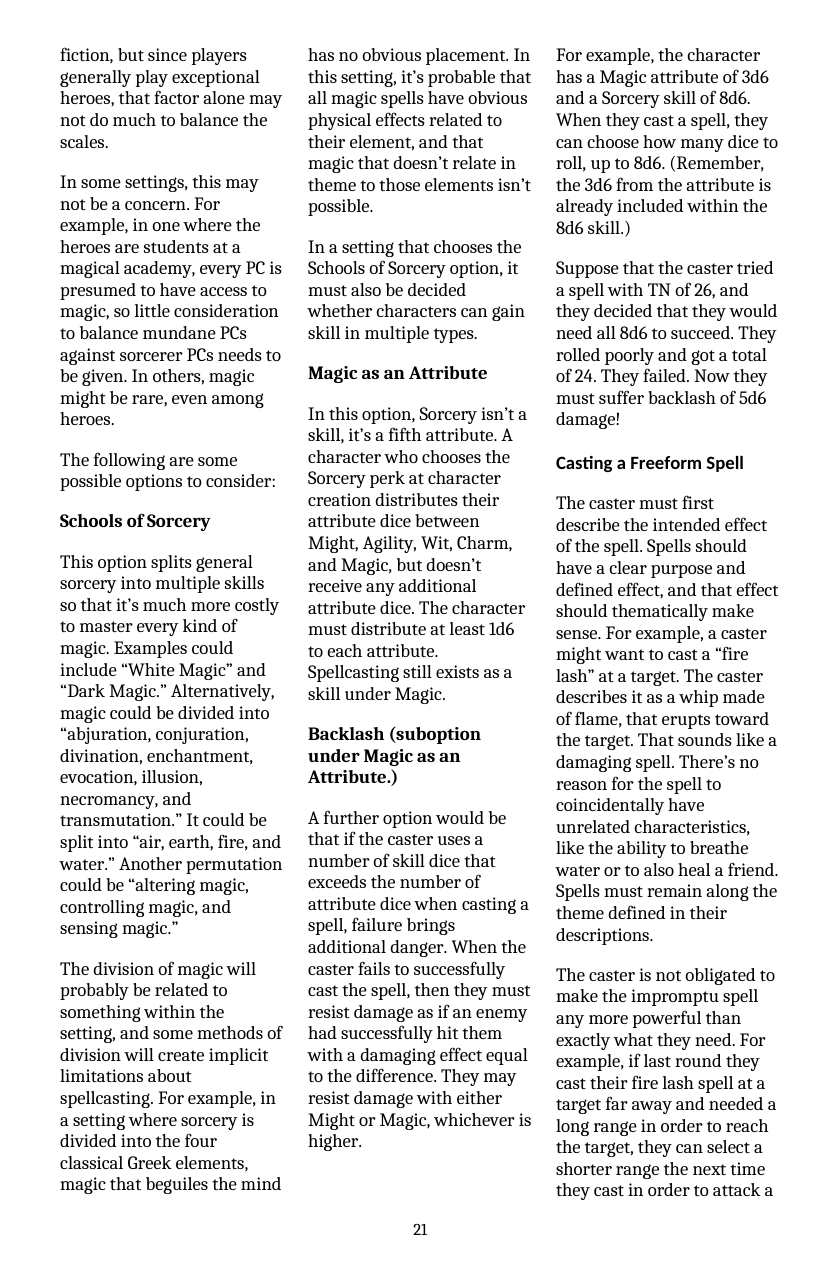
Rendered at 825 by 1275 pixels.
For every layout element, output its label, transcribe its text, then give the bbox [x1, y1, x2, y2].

text The caster must first describe the intended effect of the spell. Spells should have a clear purpose and defined effect, and that effect should thematically make sense. For example, a caster might want to cast a “fire lash” at a target. The caster describes it as a whip made of flame, that erupts toward the target. That sounds like a damaging spell. There’s no reason for the spell to coincidentally have unrelated characteristics, like the ability to breathe water or to also heal a friend. Spells must remain along the theme defined in their descriptions. [556, 493, 780, 946]
text In this option, Sorcery isn’t a skill, it’s a fifth attribute. A character who chooses the Sorcery perk at character creation distributes their attribute dice between Might, Agility, Wit, Charm, and Magic, but doesn’t receive any additional attribute dice. The character must distribute at least 1d6 to each attribute. Spellcasting still exists as a skill under Magic. [308, 403, 532, 705]
text This option splits general sorcery into multiple skills so that it’s much more costly to master every kind of magic. Examples could include “White Magic” and “Dark Magic.” Alternatively, magic could be divided into “abjuration, conjuration, divination, enchantment, evocation, illusion, necromancy, and transmutation.” It could be split into “air, earth, fire, and water.” Another permutation could be “altering magic, controlling magic, and sensing magic.” [60, 551, 284, 939]
text The caster is not obligated to make the impromptu spell any more powerful than exactly what they need. For example, if last round they cast their fire lash spell at a target far away and needed a long range in order to reach the target, they can select a shorter range the next time they cast in order to attack a [556, 964, 780, 1202]
text has no obvious placement. In this setting, it’s probable that all magic spells have obvious physical effects related to their element, and that magic that doesn’t relate in theme to those elements isn’t possible. [308, 45, 532, 217]
subtitle Casting a Freeform Spell [556, 451, 780, 474]
text For example, the character has a Magic attribute of 3d6 and a Sorcery skill of 8d6. When they cast a spell, they can choose how many dice to roll, up to 8d6. (Remember, the 3d6 from the attribute is already included within the 8d6 skill.) [556, 45, 780, 239]
text The following are some possible options to consider: [60, 449, 284, 492]
text The division of magic will probably be related to something within the setting, and some methods of division will create implicit limitations about spellcasting. For example, in a setting where sorcery is divided into the four classical Greek elements, magic that beguiles the mind [60, 958, 284, 1195]
text A further option would be that if the caster uses a number of skill dice that exceeds the number of attribute dice when casting a spell, failure brings additional danger. When the caster fails to successfully cast the spell, then they must resist damage as if an enemy had successfully hit them with a damaging effect equal to the difference. They may resist damage with either Might or Magic, whichever is higher. [308, 807, 532, 1152]
text fiction, but since players generally play exceptional heroes, that factor alone may not do much to balance the scales. [60, 45, 284, 153]
text In some settings, this may not be a concern. For example, in one where the heroes are students at a magical academy, every PC is presumed to have access to magic, so little consideration to balance mundane PCs against sorcerer PCs needs to be given. In others, magic might be rare, even among heroes. [60, 172, 284, 430]
text Magic as an Attribute [308, 363, 532, 384]
text In a setting that chooses the Schools of Sorcery option, it must also be decided whether characters can gain skill in multiple types. [308, 236, 532, 344]
text Schools of Sorcery [60, 511, 284, 532]
text Backlash (suboption under Magic as an Attribute.) [308, 724, 532, 788]
text Suppose that the caster tried a spell with TN of 26, and they decided that they would need all 8d6 to succeed. They rolled poorly and got a total of 24. They failed. Now they must suffer backlash of 5d6 damage! [556, 258, 780, 430]
